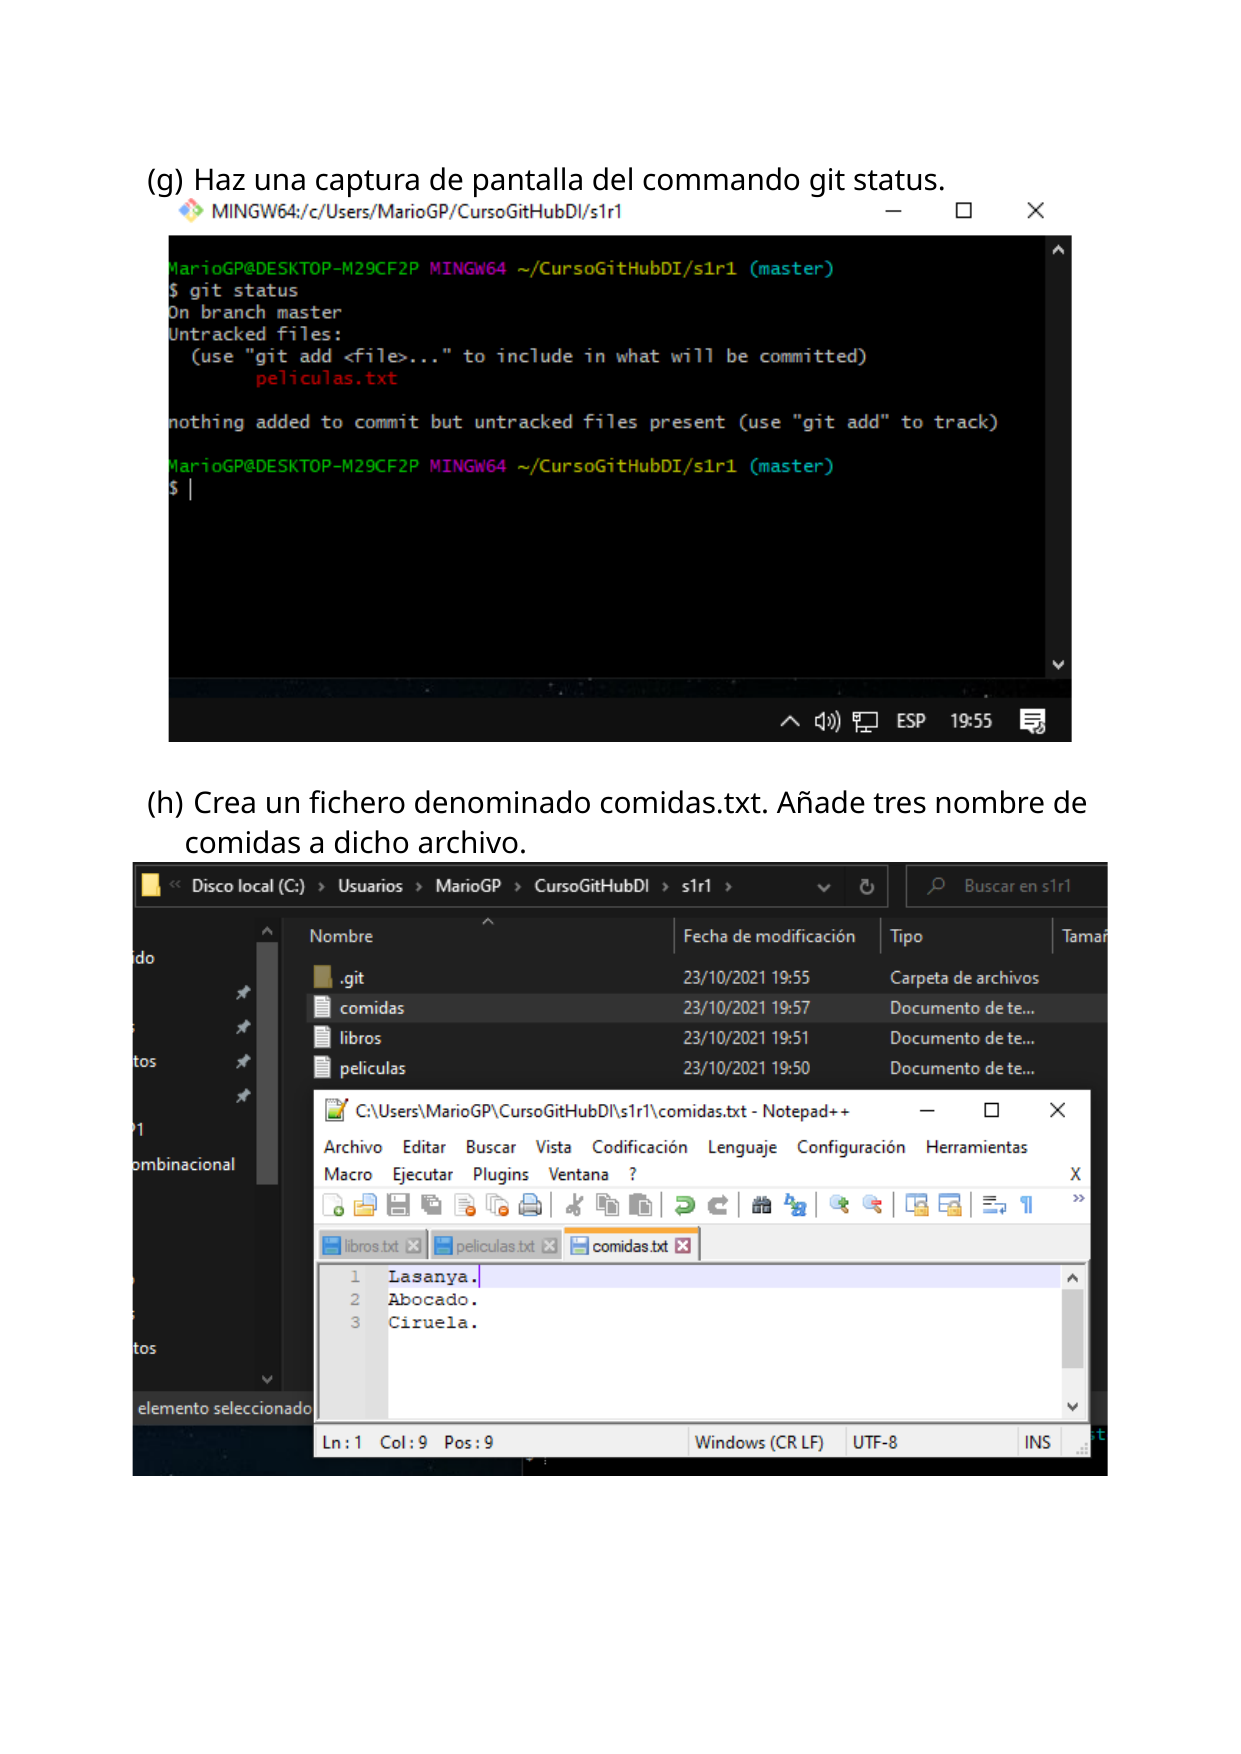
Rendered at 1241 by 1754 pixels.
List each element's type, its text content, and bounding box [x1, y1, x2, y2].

list Haz una captura de pantalla del commando git status. [147, 158, 1122, 199]
list Crea un fichero denominado comidas.txt. Añade tres nombre de comidas a dicho archivo. [147, 782, 1122, 862]
picture [132, 862, 1108, 1476]
picture [168, 198, 1072, 742]
